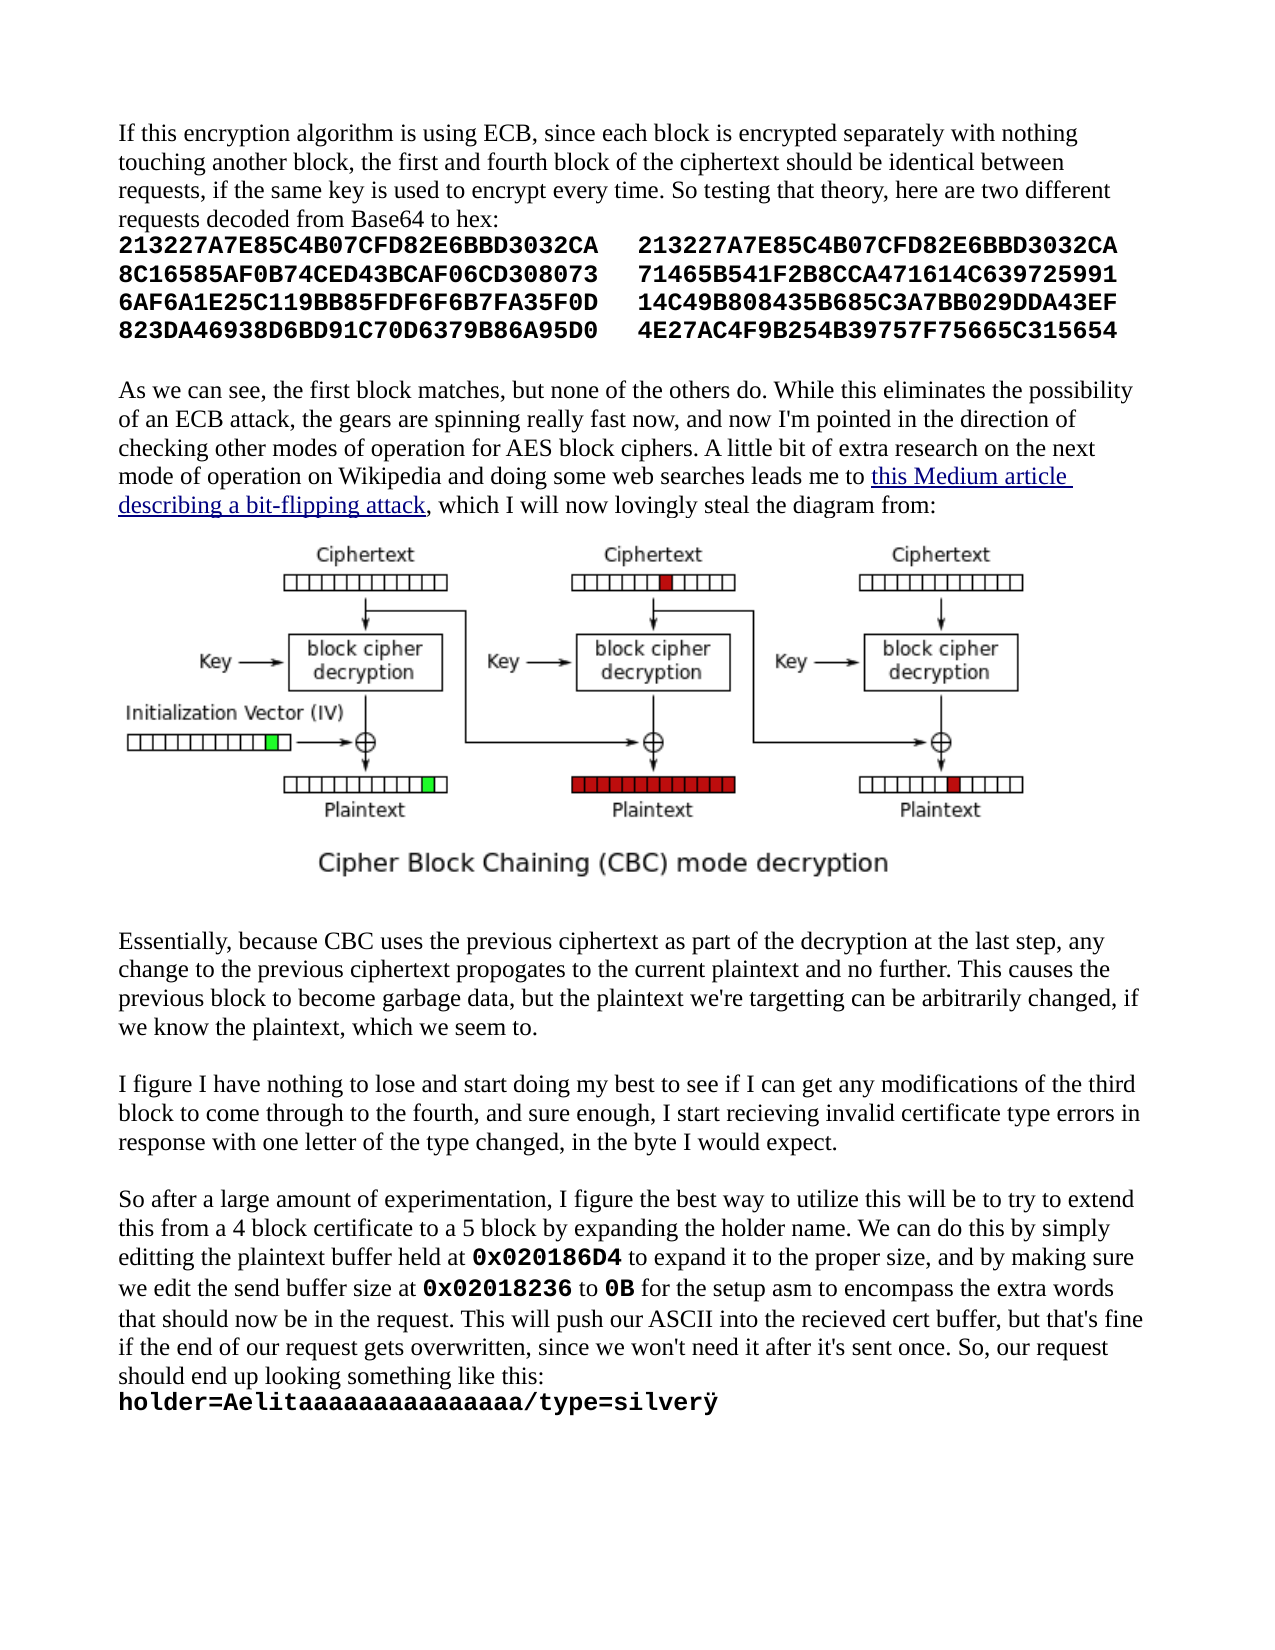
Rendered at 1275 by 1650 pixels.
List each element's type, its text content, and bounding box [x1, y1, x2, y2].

text 6AF6A1E25C119BB85FDF6F6B7FA35F0D [118, 290, 637, 318]
text 213227A7E85C4B07CFD82E6BBD3032CA [637, 233, 1157, 261]
text If this encryption algorithm is using ECB, since each block is encrypted separately with nothing touching another block, the first and fourth block of the ciphertext should be identical between requests, if the same key is used to encrypt every time. So testing that theory, here are two different requests decoded from Base64 to hex: [118, 118, 1157, 233]
text holder=Aelitaaaaaaaaaaaaaaa/type=silverÿ [118, 1390, 1157, 1418]
picture [118, 518, 1058, 897]
text 823DA46938D6BD91C70D6379B86A95D0 [118, 318, 637, 346]
text As we can see, the first block matches, but none of the others do. While this eliminates the possibility of an ECB attack, the gears are spinning really fast now, and now I'm pointed in the direction of checking other modes of operation for AES block ciphers. A little bit of extra research on the next mode of operation on Wikipedia and doing some web searches leads me to this Medium article describing a bit-flipping attack, which I will now lovingly steal the diagram from: [118, 375, 1157, 519]
text 71465B541F2B8CCA471614C639725991 [637, 261, 1157, 290]
text 213227A7E85C4B07CFD82E6BBD3032CA [118, 233, 637, 261]
text 4E27AC4F9B254B39757F75665C315654 [637, 318, 1157, 346]
text 8C16585AF0B74CED43BCAF06CD308073 [118, 261, 637, 290]
text 14C49B808435B685C3A7BB029DDA43EF [637, 290, 1157, 318]
text So after a large amount of experimentation, I figure the best way to utilize this will be to try to extend this from a 4 block certificate to a 5 block by expanding the holder name. We can do this by simply editting the plaintext buffer held at 0x020186D4 to expand it to the proper size, and by making sure we edit the send buffer size at 0x02018236 to 0B for the setup asm to encompass the extra words that should now be in the request. This will push our ASCII into the recieved cert buffer, but that's fine if the end of our request gets overwritten, since we won't need it after it's sent once. So, our request should end up looking something like this: [118, 1184, 1157, 1390]
text I figure I have nothing to lose and start doing my best to see if I can get any modifications of the third block to come through to the fourth, and sure enough, I start recieving invalid certificate type errors in response with one letter of the type changed, in the byte I would expect. [118, 1069, 1157, 1156]
text Essentially, because CBC uses the previous ciphertext as part of the decryption at the last step, any change to the previous ciphertext propogates to the current plaintext and no further. This causes the previous block to become garbage data, but the plaintext we're targetting can be arbitrarily changed, if we know the plaintext, which we seem to. [118, 926, 1157, 1041]
